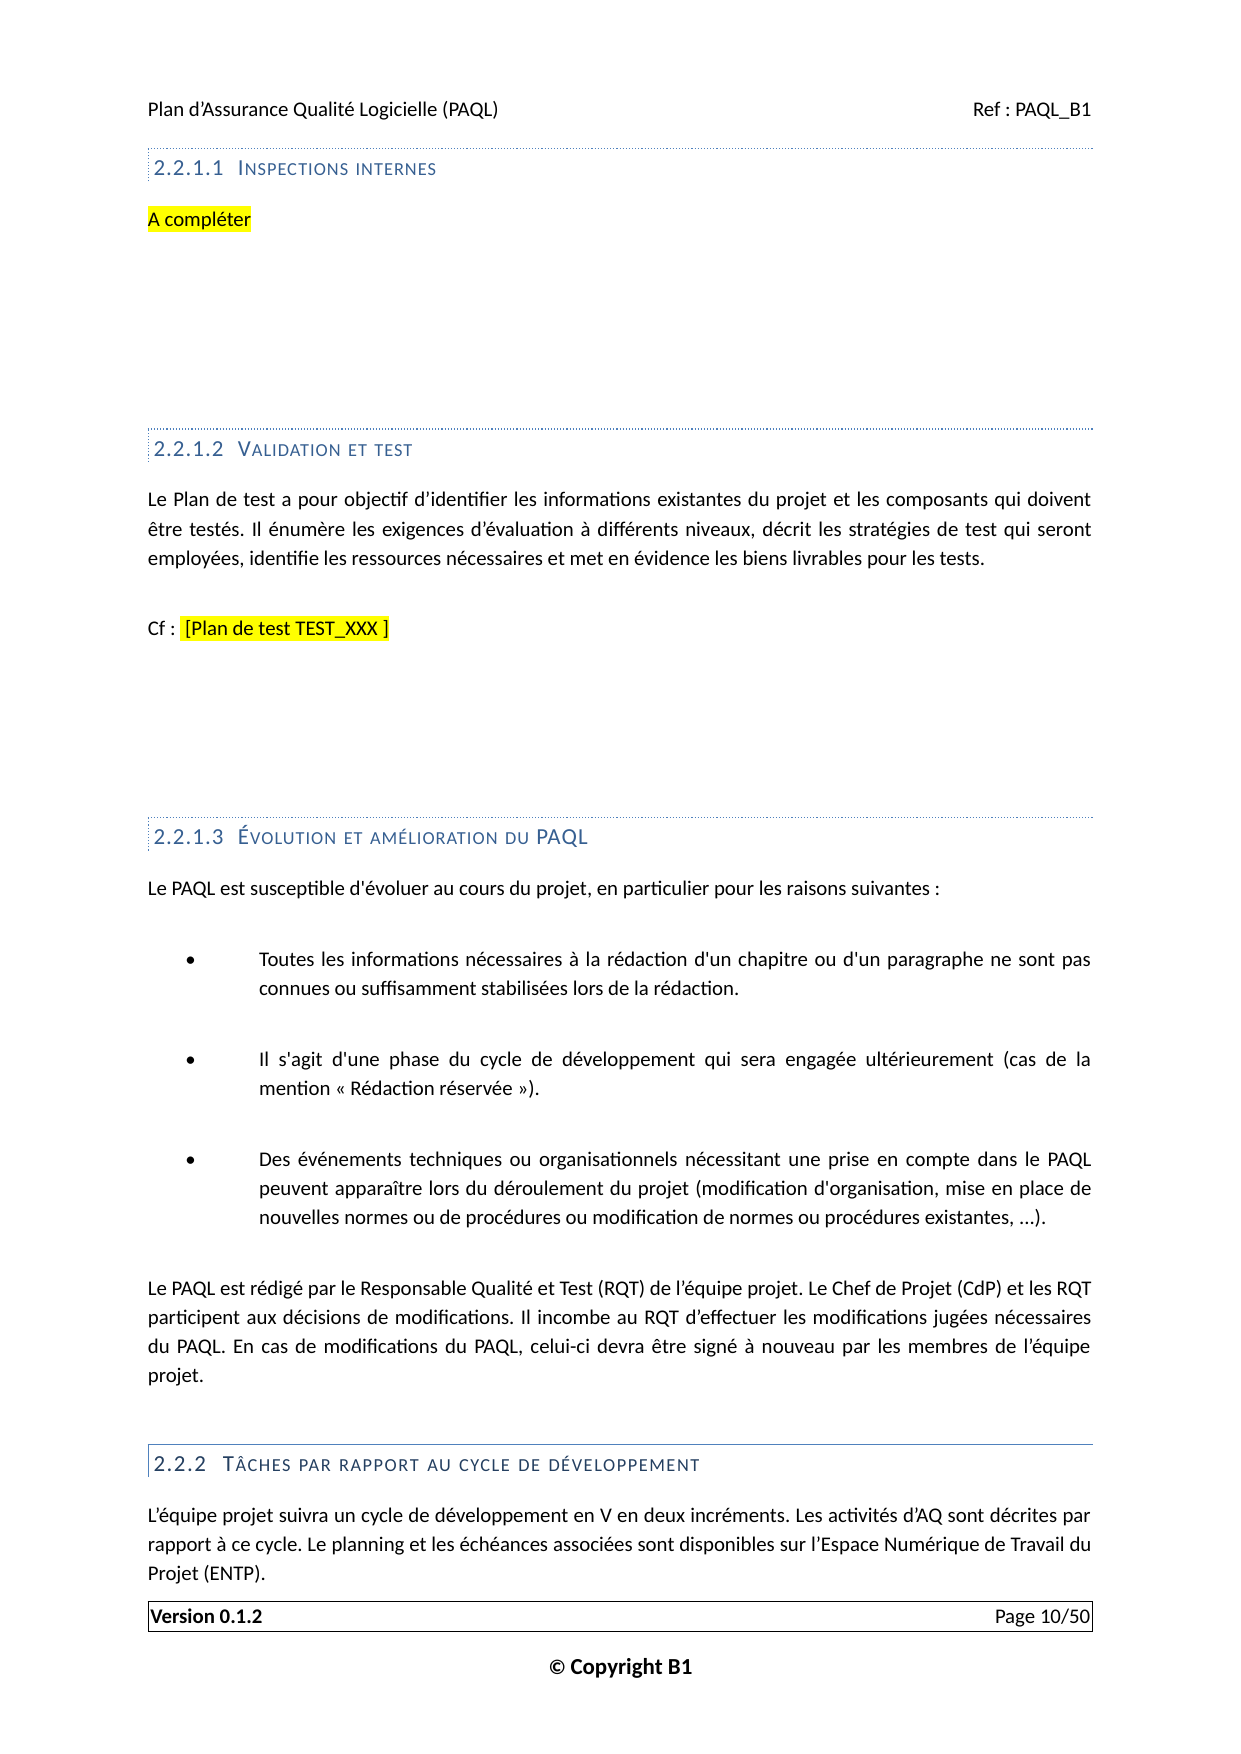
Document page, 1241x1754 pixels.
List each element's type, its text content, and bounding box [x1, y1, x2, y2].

list Tâches par rapport au cycle de développement [149, 1445, 1093, 1477]
list Validation et test [148, 428, 1093, 462]
text A compléter [148, 206, 1093, 232]
text Le PAQL est rédigé par le Responsable Qualité et Test (RQT) de l’équipe projet. Le Chef de Projet (CdP) et les RQT participent aux décisions de modifications. Il incombe au RQT d’effectuer les modifications jugées nécessaires du PAQL. En cas de modifications du PAQL, celui-ci devra être signé à nouveau par les membres de l’équipe projet. [148, 1275, 1093, 1388]
list Toutes les informations nécessaires à la rédaction d'un chapitre ou d'un paragraphe ne sont pas connues ou suffisamment stabilisées lors de la rédaction. [185, 946, 1093, 1001]
list Inspections internes [148, 148, 1093, 181]
list Des événements techniques ou organisationnels nécessitant une prise en compte dans le PAQL peuvent apparaître lors du déroulement du projet (modification d'organisation, mise en place de nouvelles normes ou de procédures ou modification de normes ou procédures existantes, ...). [185, 1146, 1093, 1230]
text Cf : [Plan de test TEST_XXX ] [148, 616, 1093, 641]
text Le PAQL est susceptible d'évoluer au cours du projet, en particulier pour les raisons suivantes : [148, 875, 1093, 901]
text Le Plan de test a pour objectif d’identifier les informations existantes du projet et les composants qui doivent être testés. Il énumère les exigences d’évaluation à différents niveaux, décrit les stratégies de test qui seront employées, identifie les ressources nécessaires et met en évidence les biens livrables pour les tests. [148, 487, 1093, 570]
list Évolution et amélioration du PAQL [148, 817, 1093, 851]
list Il s'agit d'une phase du cycle de développement qui sera engagée ultérieurement (cas de la mention « Rédaction réservée »). [185, 1046, 1093, 1101]
text L’équipe projet suivra un cycle de développement en V en deux incréments. Les activités d’AQ sont décrites par rapport à ce cycle. Le planning et les échéances associées sont disponibles sur l’Espace Numérique de Travail du Projet (ENTP). [148, 1502, 1093, 1586]
